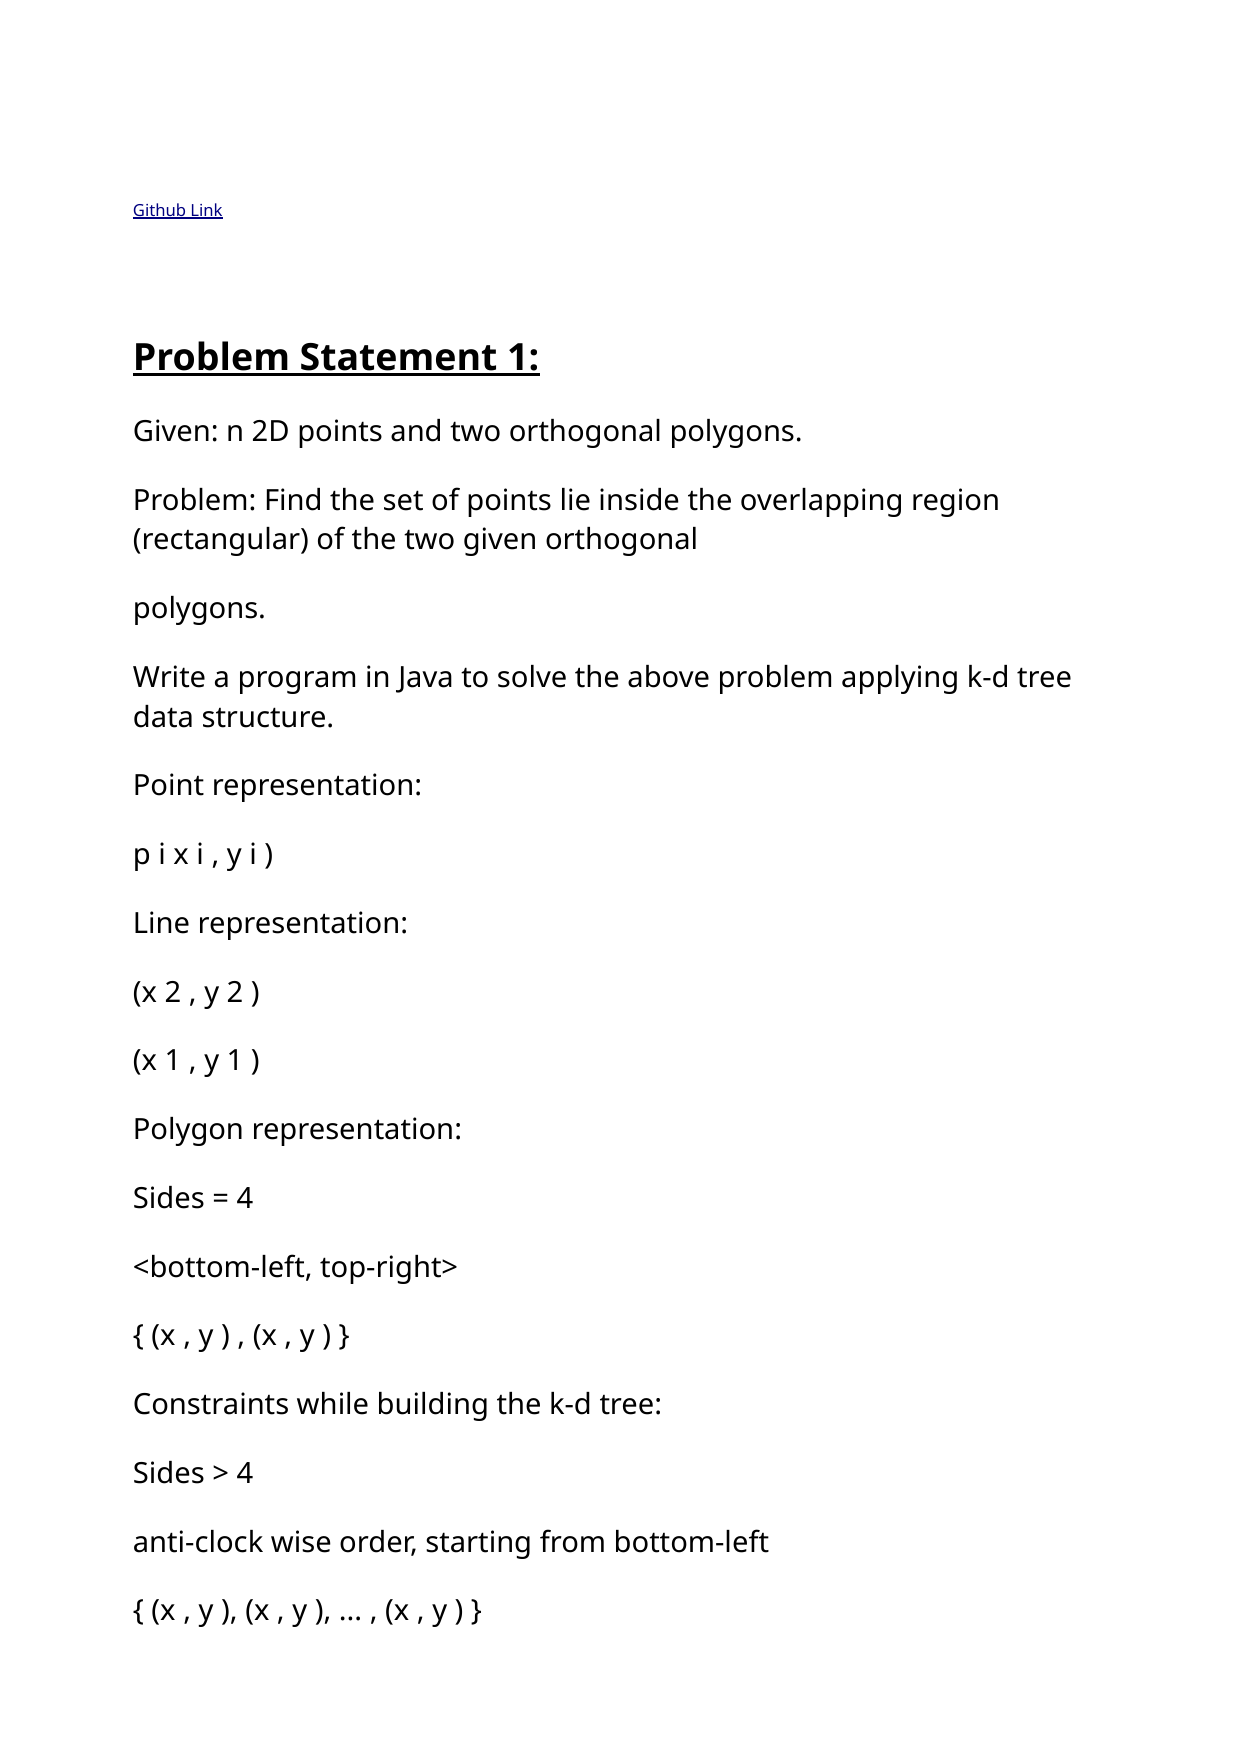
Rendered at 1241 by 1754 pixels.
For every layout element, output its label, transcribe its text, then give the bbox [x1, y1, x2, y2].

subtitle polygons. [133, 587, 1122, 627]
subtitle Write a program in Java to solve the above problem applying k-d tree data structure. [133, 656, 1122, 736]
subtitle Sides > 4 [133, 1452, 1122, 1492]
subtitle (x 1 , y 1 ) [133, 1039, 1122, 1079]
subtitle Constraints while building the k-d tree: [133, 1383, 1122, 1423]
subtitle Problem Statement 1: [133, 330, 1122, 381]
subtitle { (x , y ), (x , y ), ... , (x , y ) } [133, 1589, 1122, 1629]
subtitle Line representation: [133, 902, 1122, 942]
subtitle Point representation: [133, 764, 1122, 804]
subtitle p i x i , y i ) [133, 833, 1122, 873]
subtitle Problem: Find the set of points lie inside the overlapping region (rectangular) of the two given orthogonal [133, 479, 1122, 558]
subtitle anti-clock wise order, starting from bottom-left [133, 1521, 1122, 1561]
subtitle <bottom-left, top-right> [133, 1246, 1122, 1286]
subtitle Given: n 2D points and two orthogonal polygons. [133, 410, 1122, 450]
subtitle Sides = 4 [133, 1177, 1122, 1217]
subtitle { (x , y ) , (x , y ) } [133, 1314, 1122, 1354]
subtitle Github Link [133, 198, 1122, 221]
subtitle (x 2 , y 2 ) [133, 971, 1122, 1011]
subtitle Polygon representation: [133, 1108, 1122, 1148]
